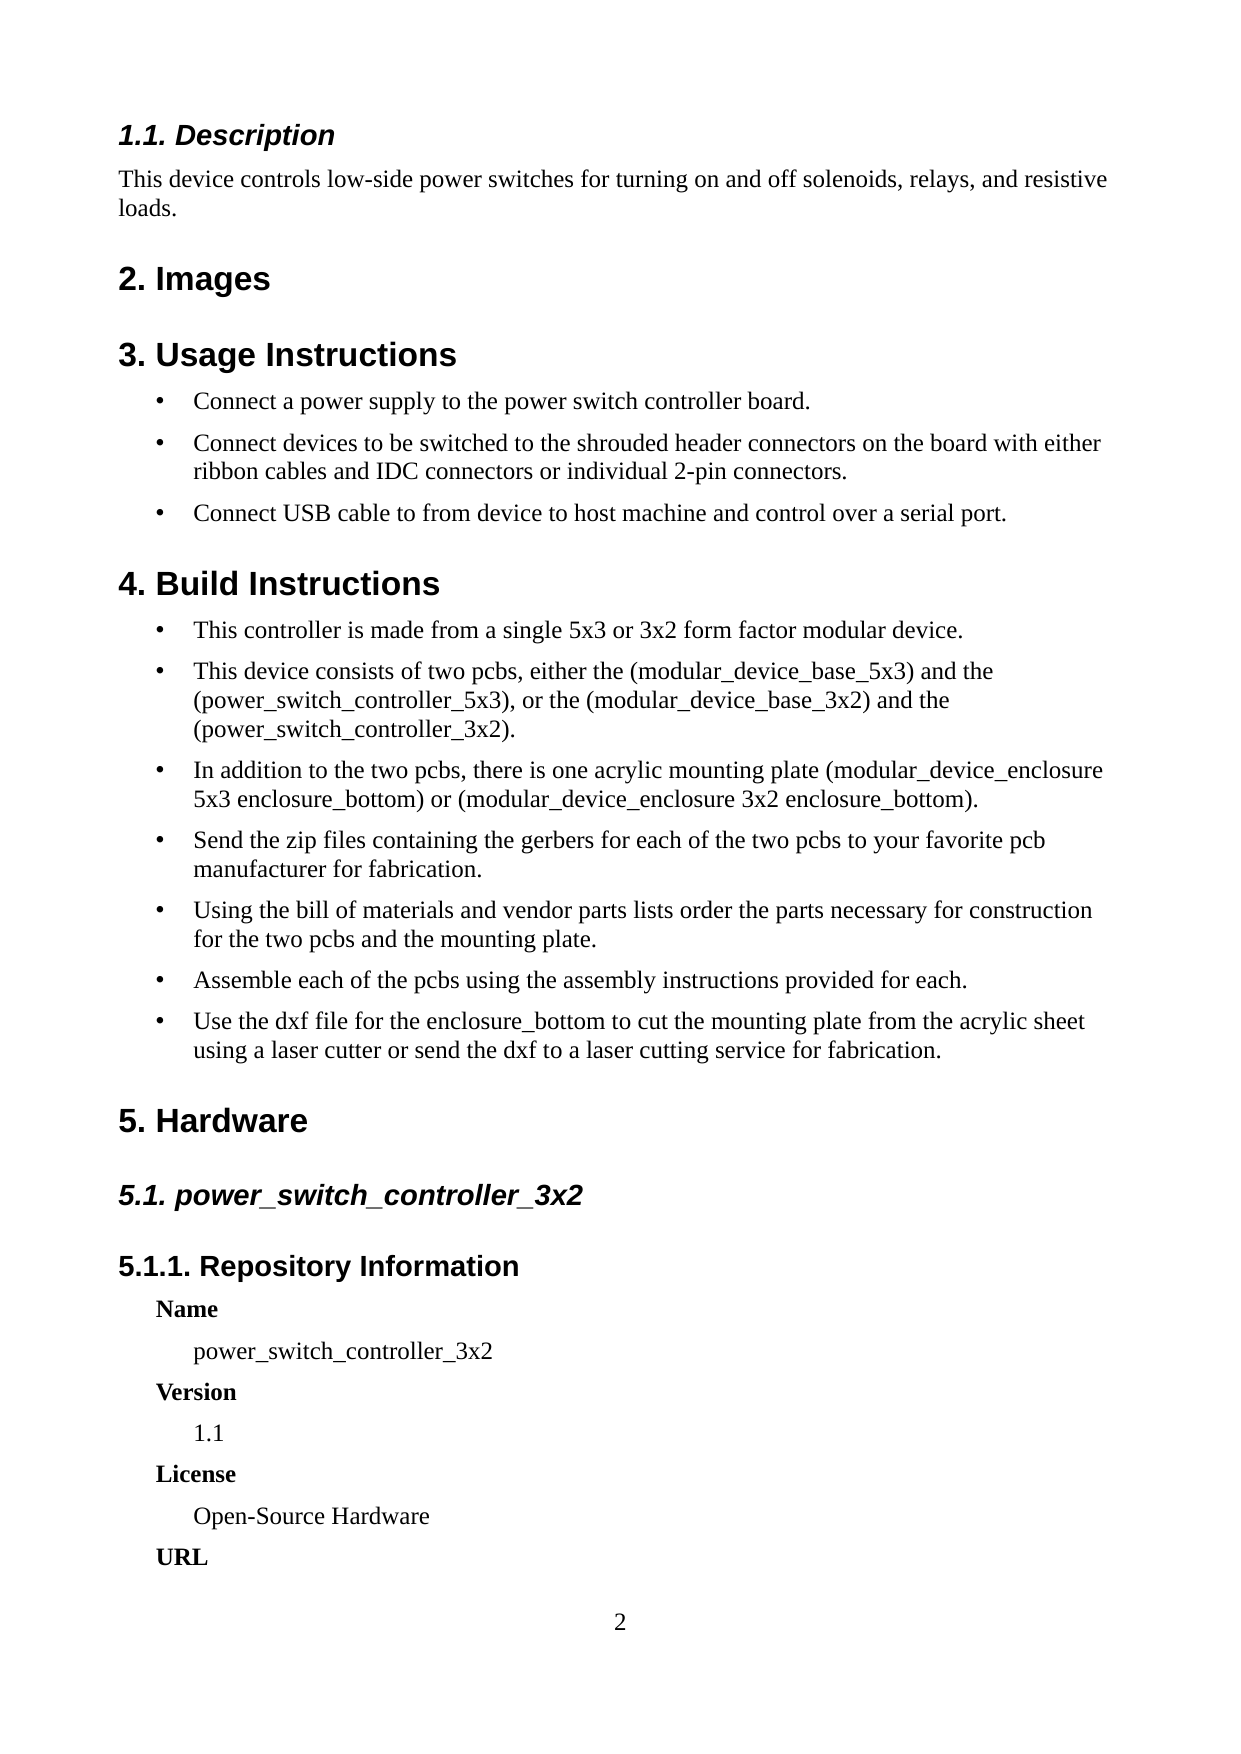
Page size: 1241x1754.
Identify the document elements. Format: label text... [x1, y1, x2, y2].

subtitle Build Instructions [118, 564, 1122, 603]
list Assemble each of the pcbs using the assembly instructions provided for each. [156, 965, 1122, 994]
list Connect a power supply to the power switch controller board. [156, 386, 1122, 415]
list In addition to the two pcbs, there is one acrylic mounting plate (modular_device_enclosure 5x3 enclosure_bottom) or (modular_device_enclosure 3x2 enclosure_bottom). [156, 755, 1122, 813]
list Using the bill of materials and vendor parts lists order the parts necessary for construction for the two pcbs and the mounting plate. [156, 895, 1122, 953]
list URL [118, 1542, 1122, 1571]
subtitle Hardware [118, 1101, 1122, 1140]
list power_switch_controller_3x2 [118, 1336, 1122, 1364]
list Open-Source Hardware [118, 1501, 1122, 1529]
list License [118, 1459, 1122, 1488]
subtitle Images [118, 259, 1122, 298]
list Connect devices to be switched to the shrouded header connectors on the board with either ribbon cables and IDC connectors or individual 2-pin connectors. [156, 428, 1122, 485]
text This device controls low-side power switches for turning on and off solenoids, relays, and resistive loads. [118, 164, 1122, 222]
list This device consists of two pcbs, either the (modular_device_base_5x3) and the (power_switch_controller_5x3), or the (modular_device_base_3x2) and the (power_switch_controller_3x2). [156, 656, 1122, 743]
subtitle power_switch_controller_3x2 [118, 1177, 1122, 1211]
list Send the zip files containing the gerbers for each of the two pcbs to your favorite pcb manufacturer for fabrication. [156, 825, 1122, 883]
list 1.1 [118, 1418, 1122, 1447]
list This controller is made from a single 5x3 or 3x2 form factor modular device. [156, 615, 1122, 644]
subtitle Repository Information [118, 1248, 1122, 1282]
subtitle Usage Instructions [118, 335, 1122, 374]
list Connect USB cable to from device to host machine and control over a serial port. [156, 498, 1122, 526]
list Use the dxf file for the enclosure_bottom to cut the mounting plate from the acrylic sheet using a laser cutter or send the dxf to a laser cutting service for fabrication. [156, 1006, 1122, 1064]
subtitle Description [118, 118, 1122, 152]
list Name [118, 1294, 1122, 1323]
list Version [118, 1377, 1122, 1406]
